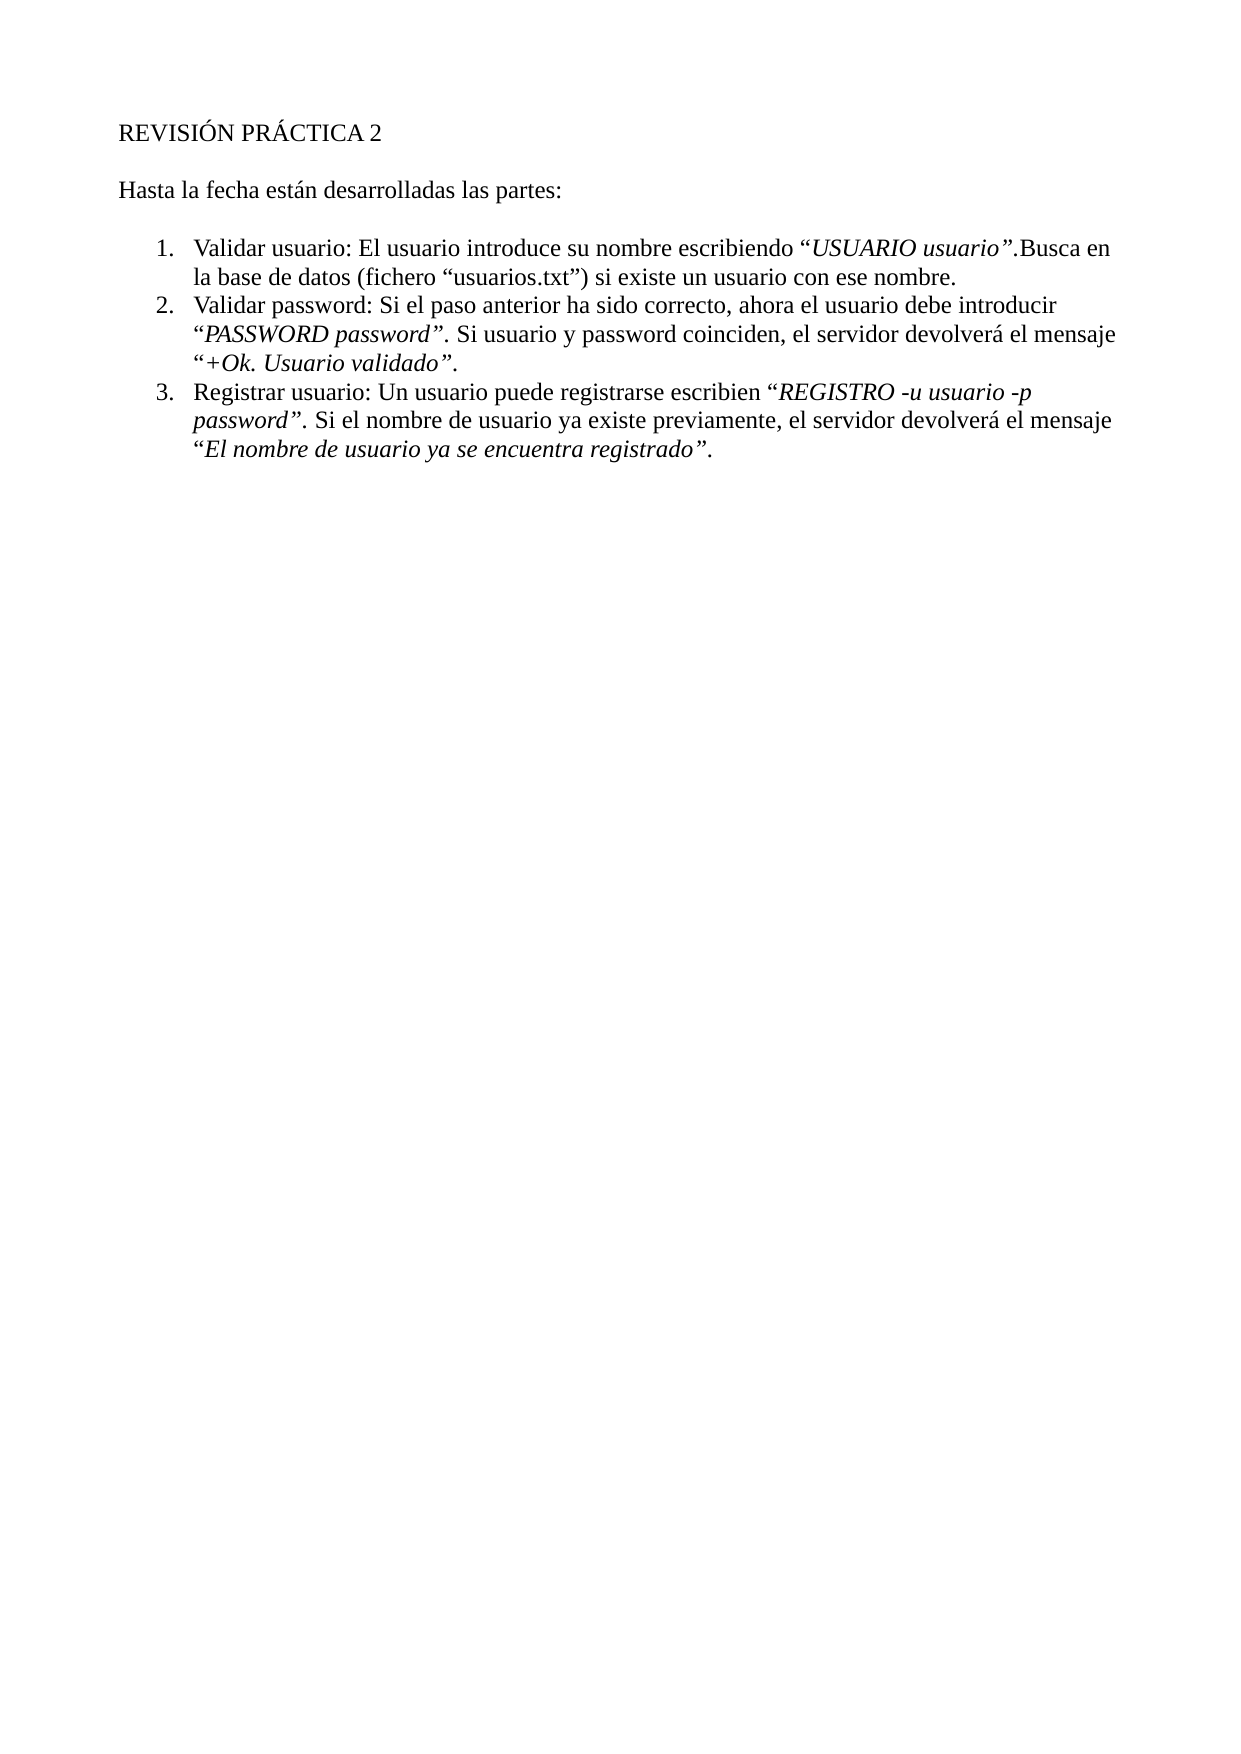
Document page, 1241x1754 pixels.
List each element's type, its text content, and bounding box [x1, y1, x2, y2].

text REVISIÓN PRÁCTICA 2 [118, 118, 1122, 147]
list Validar usuario: El usuario introduce su nombre escribiendo “USUARIO usuario”.Busca en la base de datos (fichero “usuarios.txt”) si existe un usuario con ese nombre. [156, 233, 1122, 291]
list Registrar usuario: Un usuario puede registrarse escribien “REGISTRO -u usuario -p password”. Si el nombre de usuario ya existe previamente, el servidor devolverá el mensaje “El nombre de usuario ya se encuentra registrado”. [156, 377, 1122, 463]
list Validar password: Si el paso anterior ha sido correcto, ahora el usuario debe introducir “PASSWORD password”. Si usuario y password coinciden, el servidor devolverá el mensaje “+Ok. Usuario validado”. [156, 291, 1122, 377]
text Hasta la fecha están desarrolladas las partes: [118, 176, 1122, 204]
